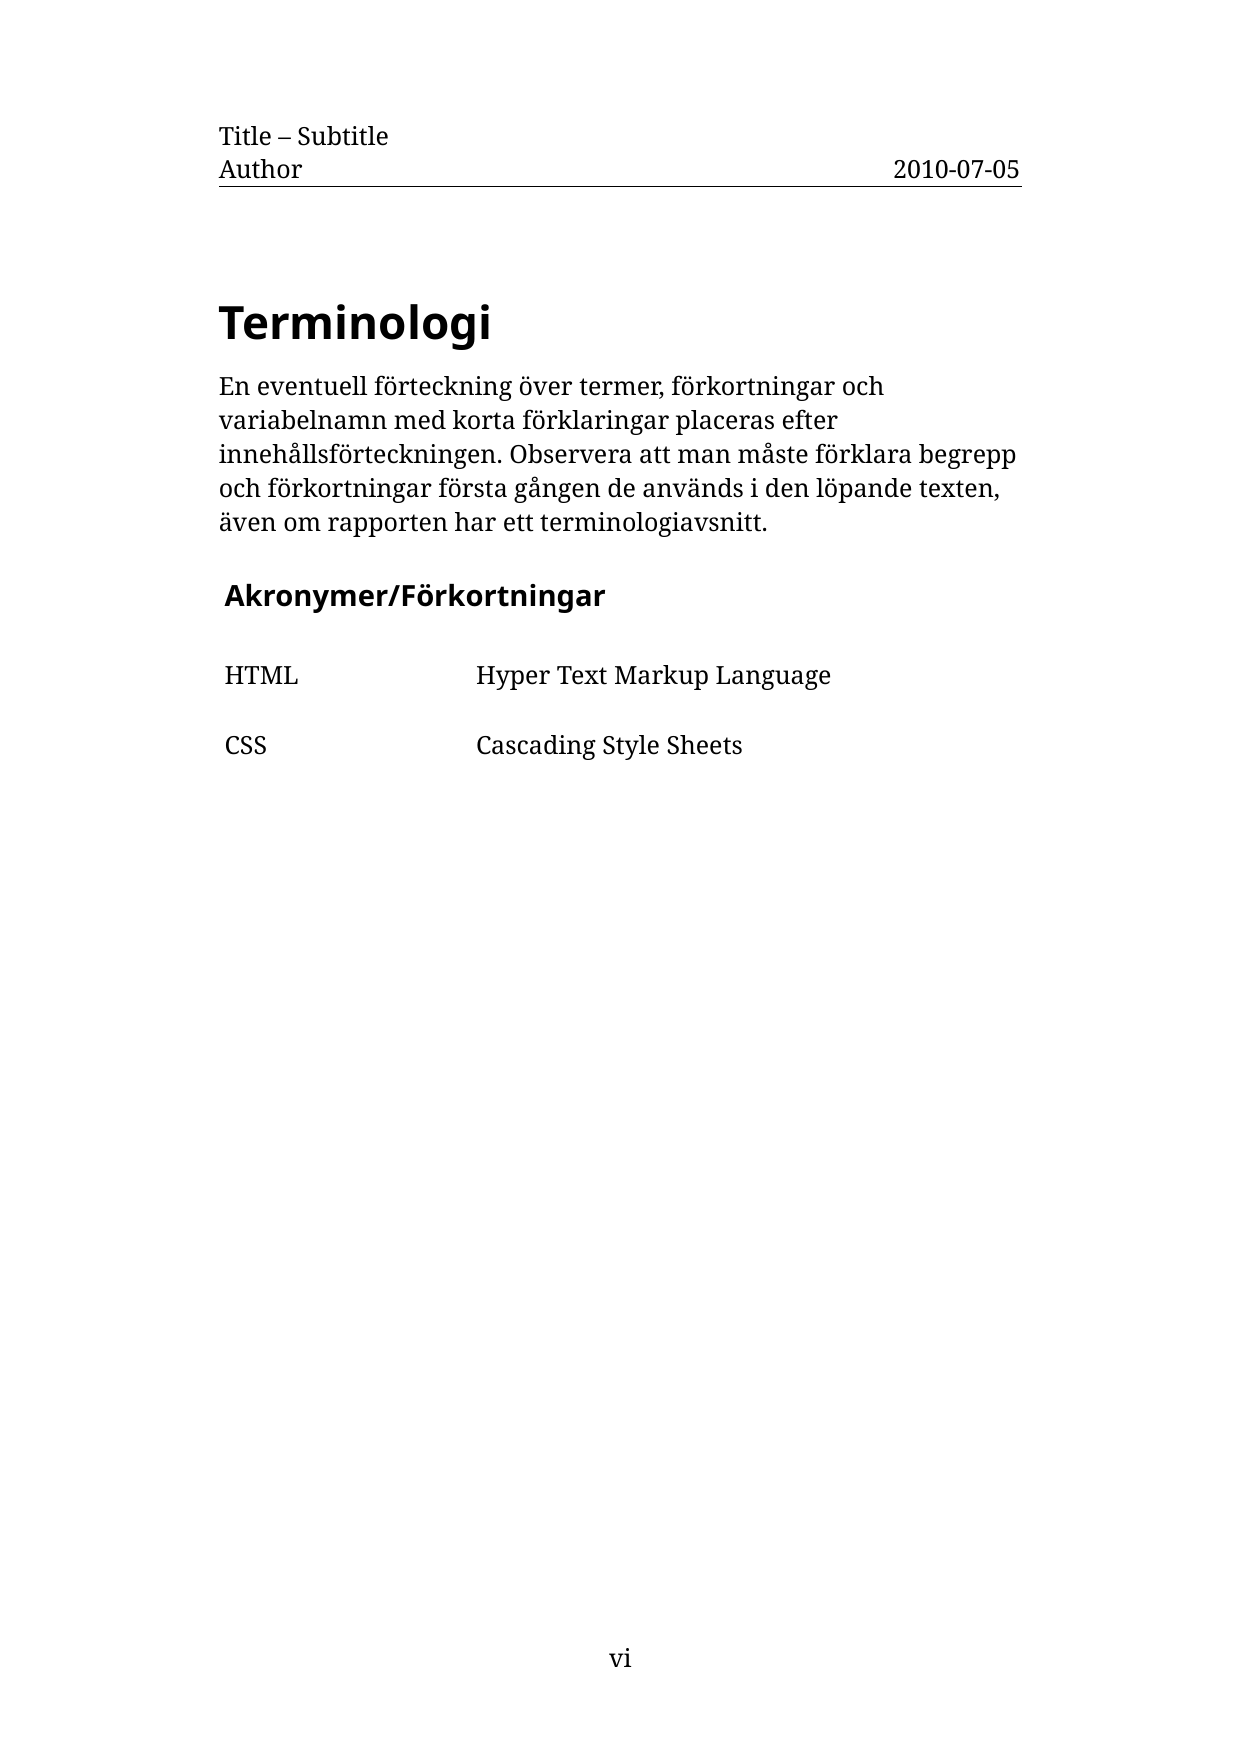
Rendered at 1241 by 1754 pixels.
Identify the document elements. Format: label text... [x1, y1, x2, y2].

subtitle Terminologi [218, 291, 1022, 353]
table_cell Hyper Text Markup Language [470, 646, 1022, 722]
table_cell HTML [219, 646, 470, 722]
table_header Akronymer/Förkortningar [219, 564, 1022, 646]
table_cell CSS [219, 722, 470, 767]
table_cell Cascading Style Sheets [470, 722, 1022, 767]
subtitle En eventuell förteckning över termer, förkortningar och variabelnamn med korta förklaringar placeras efter innehållsförteckningen. Observera att man måste förklara begrepp och förkortningar första gången de används i den löpande texten, även om rapporten har ett terminologiavsnitt. [218, 369, 1022, 539]
